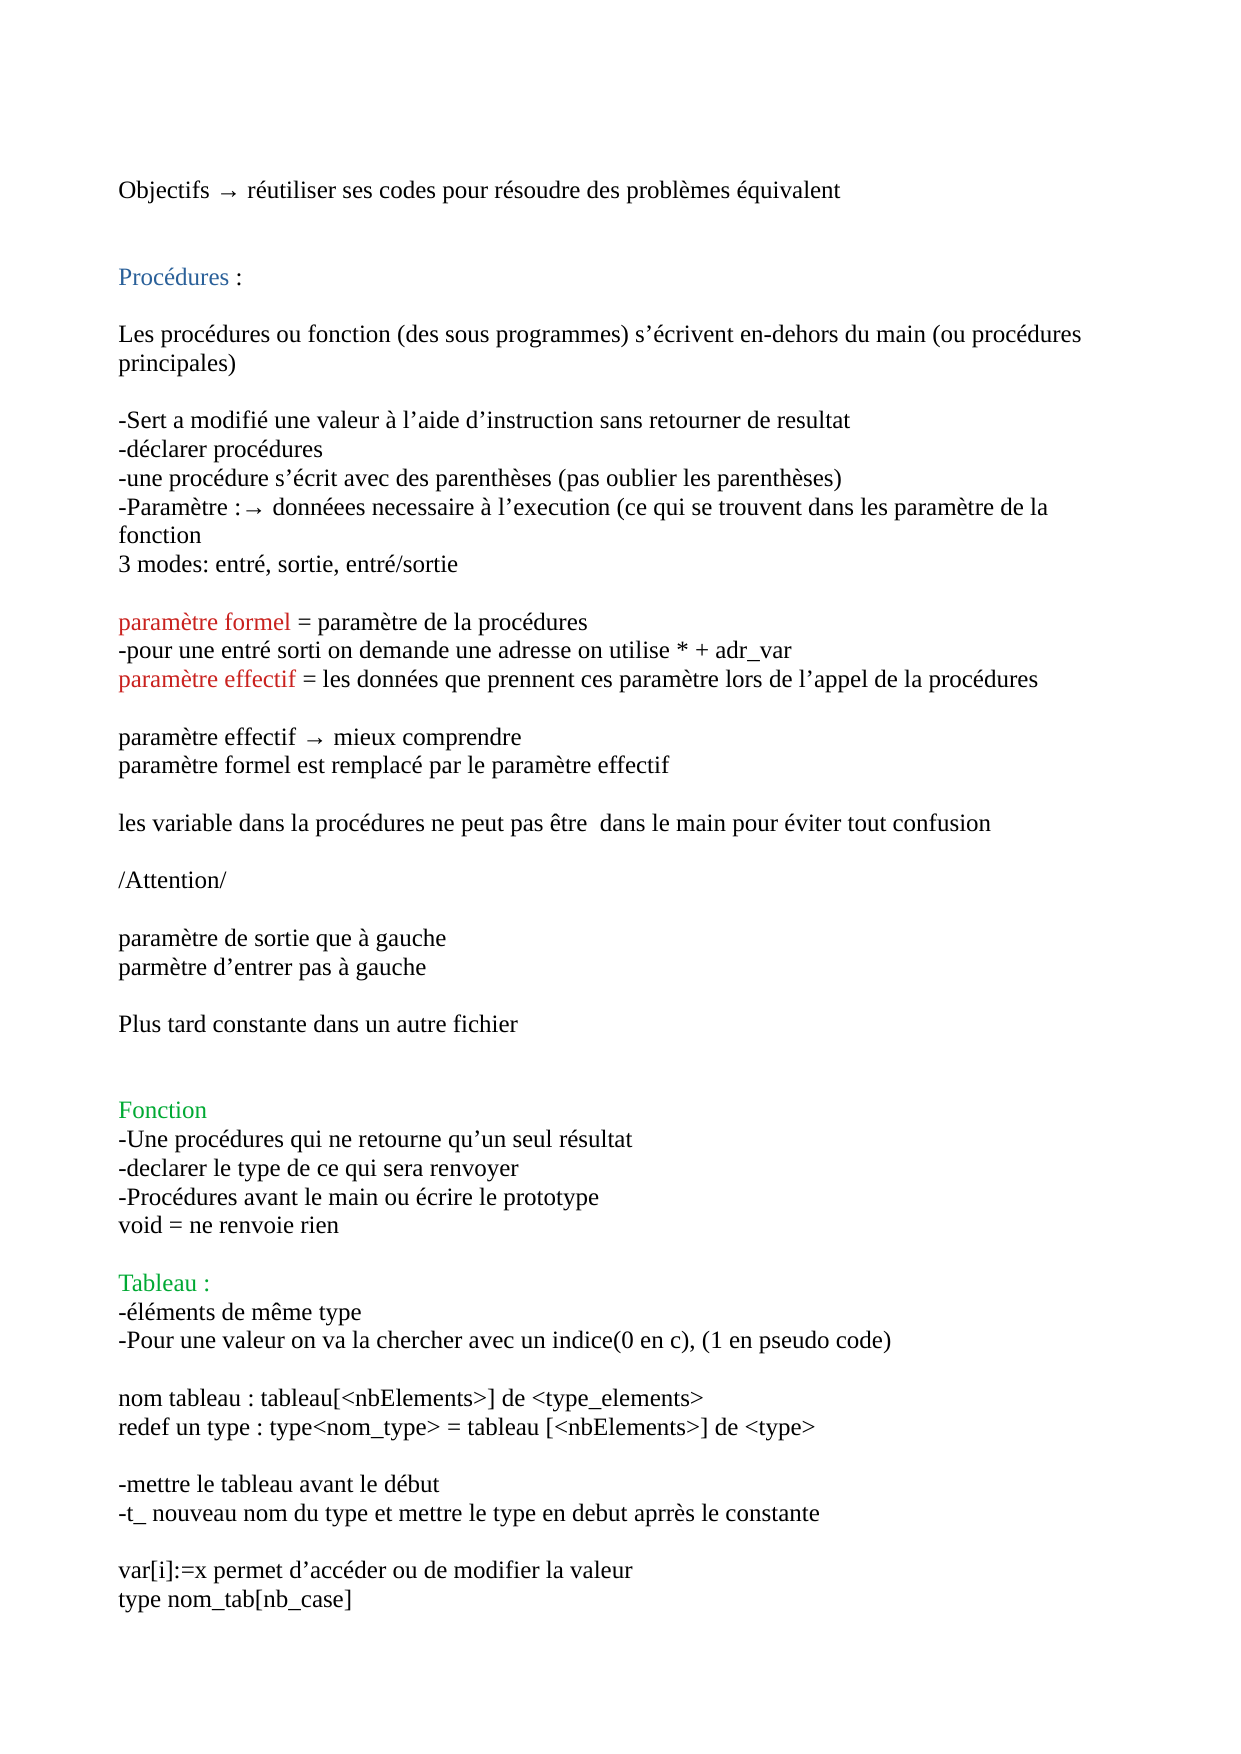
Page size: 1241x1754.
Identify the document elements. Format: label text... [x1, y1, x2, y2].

text redef un type : type<nom_type> = tableau [<nbElements>] de <type> [118, 1412, 1122, 1441]
text type nom_tab[nb_case] [118, 1584, 1122, 1613]
text Objectifs → réutiliser ses codes pour résoudre des problèmes équivalent [118, 176, 1122, 204]
text Les procédures ou fonction (des sous programmes) s’écrivent en-dehors du main (ou procédures principales) [118, 319, 1122, 377]
text -Pour une valeur on va la chercher avec un indice(0 en c), (1 en pseudo code) [118, 1326, 1122, 1354]
text Fonction [118, 1096, 1122, 1124]
text void = ne renvoie rien [118, 1211, 1122, 1239]
text -Procédures avant le main ou écrire le prototype [118, 1182, 1122, 1211]
text Plus tard constante dans un autre fichier [118, 1009, 1122, 1038]
text paramètre de sortie que à gauche [118, 923, 1122, 952]
text nom tableau : tableau[<nbElements>] de <type_elements> [118, 1383, 1122, 1412]
text -déclarer procédures [118, 434, 1122, 463]
text les variable dans la procédures ne peut pas être dans le main pour éviter tout confusion [118, 808, 1122, 837]
text -t_ nouveau nom du type et mettre le type en debut aprrès le constante [118, 1498, 1122, 1527]
text -mettre le tableau avant le début [118, 1469, 1122, 1498]
text -Paramètre :→ donnéees necessaire à l’execution (ce qui se trouvent dans les paramètre de la fonction [118, 492, 1122, 549]
text parmètre d’entrer pas à gauche [118, 952, 1122, 981]
text -declarer le type de ce qui sera renvoyer [118, 1153, 1122, 1182]
text paramètre formel est remplacé par le paramètre effectif [118, 751, 1122, 779]
text -Une procédures qui ne retourne qu’un seul résultat [118, 1124, 1122, 1153]
text 3 modes: entré, sortie, entré/sortie [118, 549, 1122, 578]
text -pour une entré sorti on demande une adresse on utilise * + adr_var [118, 636, 1122, 664]
text var[i]:=x permet d’accéder ou de modifier la valeur [118, 1556, 1122, 1584]
text paramètre effectif = les données que prennent ces paramètre lors de l’appel de la procédures [118, 664, 1122, 693]
text Tableau : [118, 1268, 1122, 1297]
text -une procédure s’écrit avec des parenthèses (pas oublier les parenthèses) [118, 463, 1122, 492]
text /Attention/ [118, 866, 1122, 894]
text paramètre effectif → mieux comprendre [118, 722, 1122, 751]
text -éléments de même type [118, 1297, 1122, 1326]
text paramètre formel = paramètre de la procédures [118, 607, 1122, 636]
text Procédures : [118, 262, 1122, 291]
text -Sert a modifié une valeur à l’aide d’instruction sans retourner de resultat [118, 406, 1122, 434]
